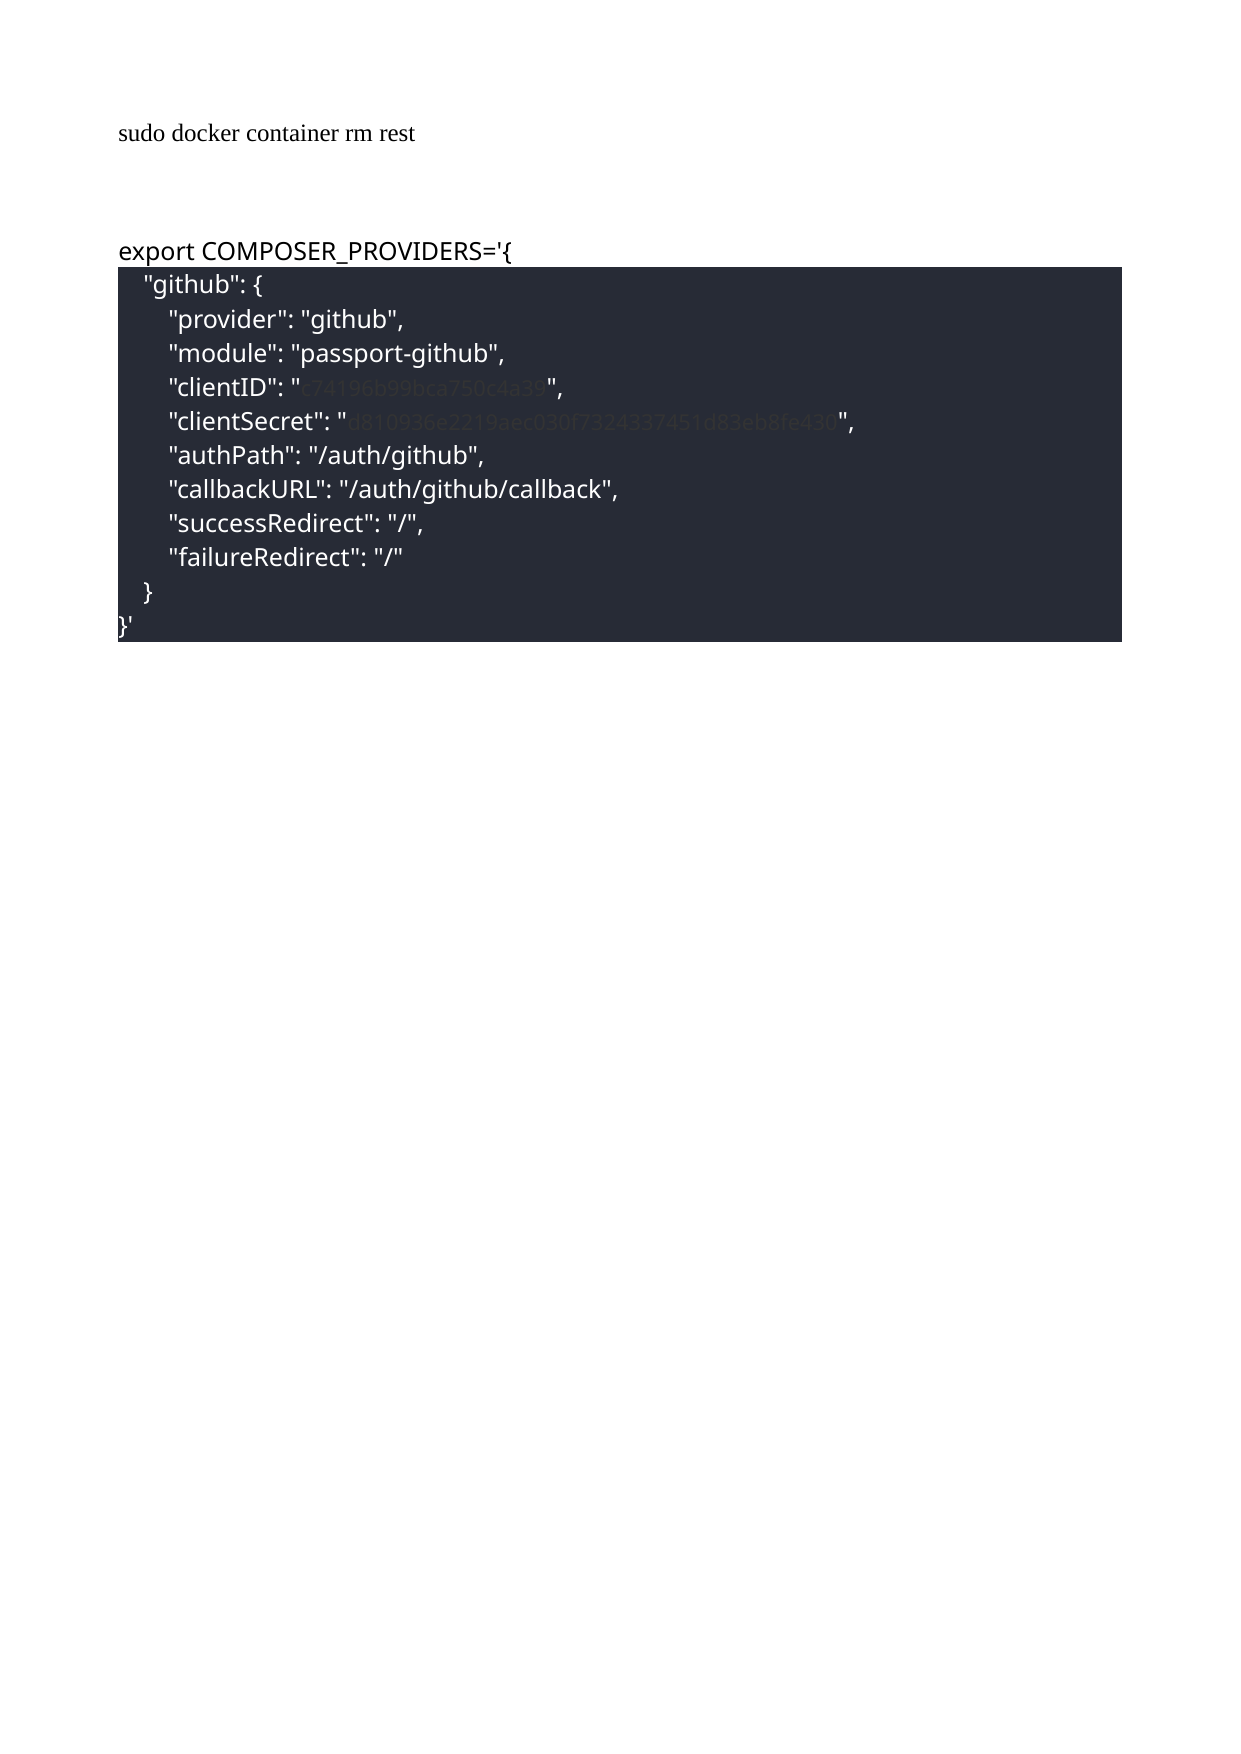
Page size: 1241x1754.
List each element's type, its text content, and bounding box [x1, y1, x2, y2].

text "failureRedirect": "/" [118, 540, 1122, 574]
text "clientID": "c74196b99bca750c4a39", [118, 369, 1122, 403]
text sudo docker container rm rest [118, 118, 1122, 147]
text "callbackURL": "/auth/github/callback", [118, 472, 1122, 506]
text "provider": "github", [118, 301, 1122, 335]
text "successRedirect": "/", [118, 506, 1122, 540]
text "clientSecret": "d810936e2219aec030f7324337451d83eb8fe430", [118, 403, 1122, 437]
text export COMPOSER_PROVIDERS='{ [118, 233, 1122, 267]
text } [118, 574, 1122, 608]
text "github": { [118, 267, 1122, 301]
text }' [118, 608, 1122, 642]
text "module": "passport-github", [118, 335, 1122, 369]
text "authPath": "/auth/github", [118, 437, 1122, 472]
